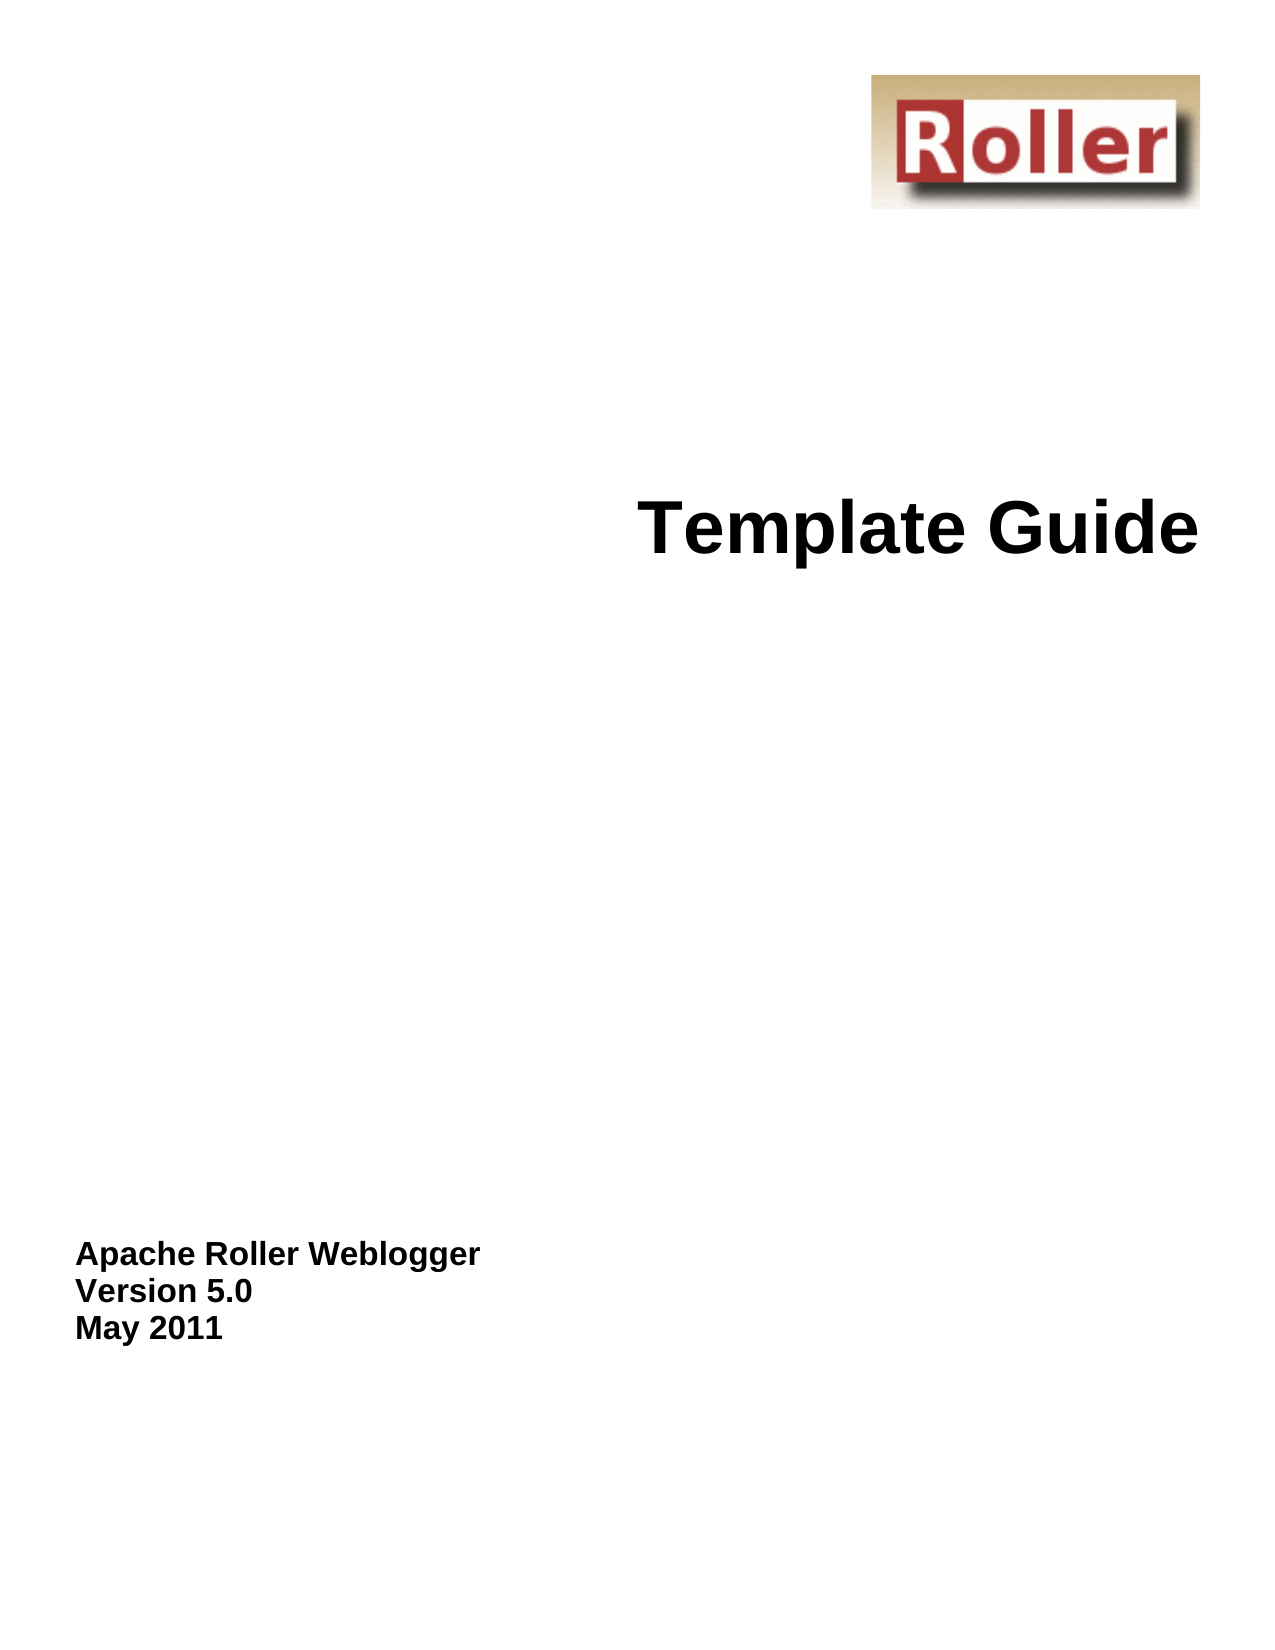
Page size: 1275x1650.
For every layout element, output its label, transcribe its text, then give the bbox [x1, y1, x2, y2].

text Template Guide [75, 485, 1200, 569]
text Apache Roller Weblogger [75, 1235, 1200, 1272]
text May 2011 [75, 1309, 1200, 1347]
text Version 5.0 [75, 1272, 1200, 1309]
picture [871, 75, 1200, 209]
